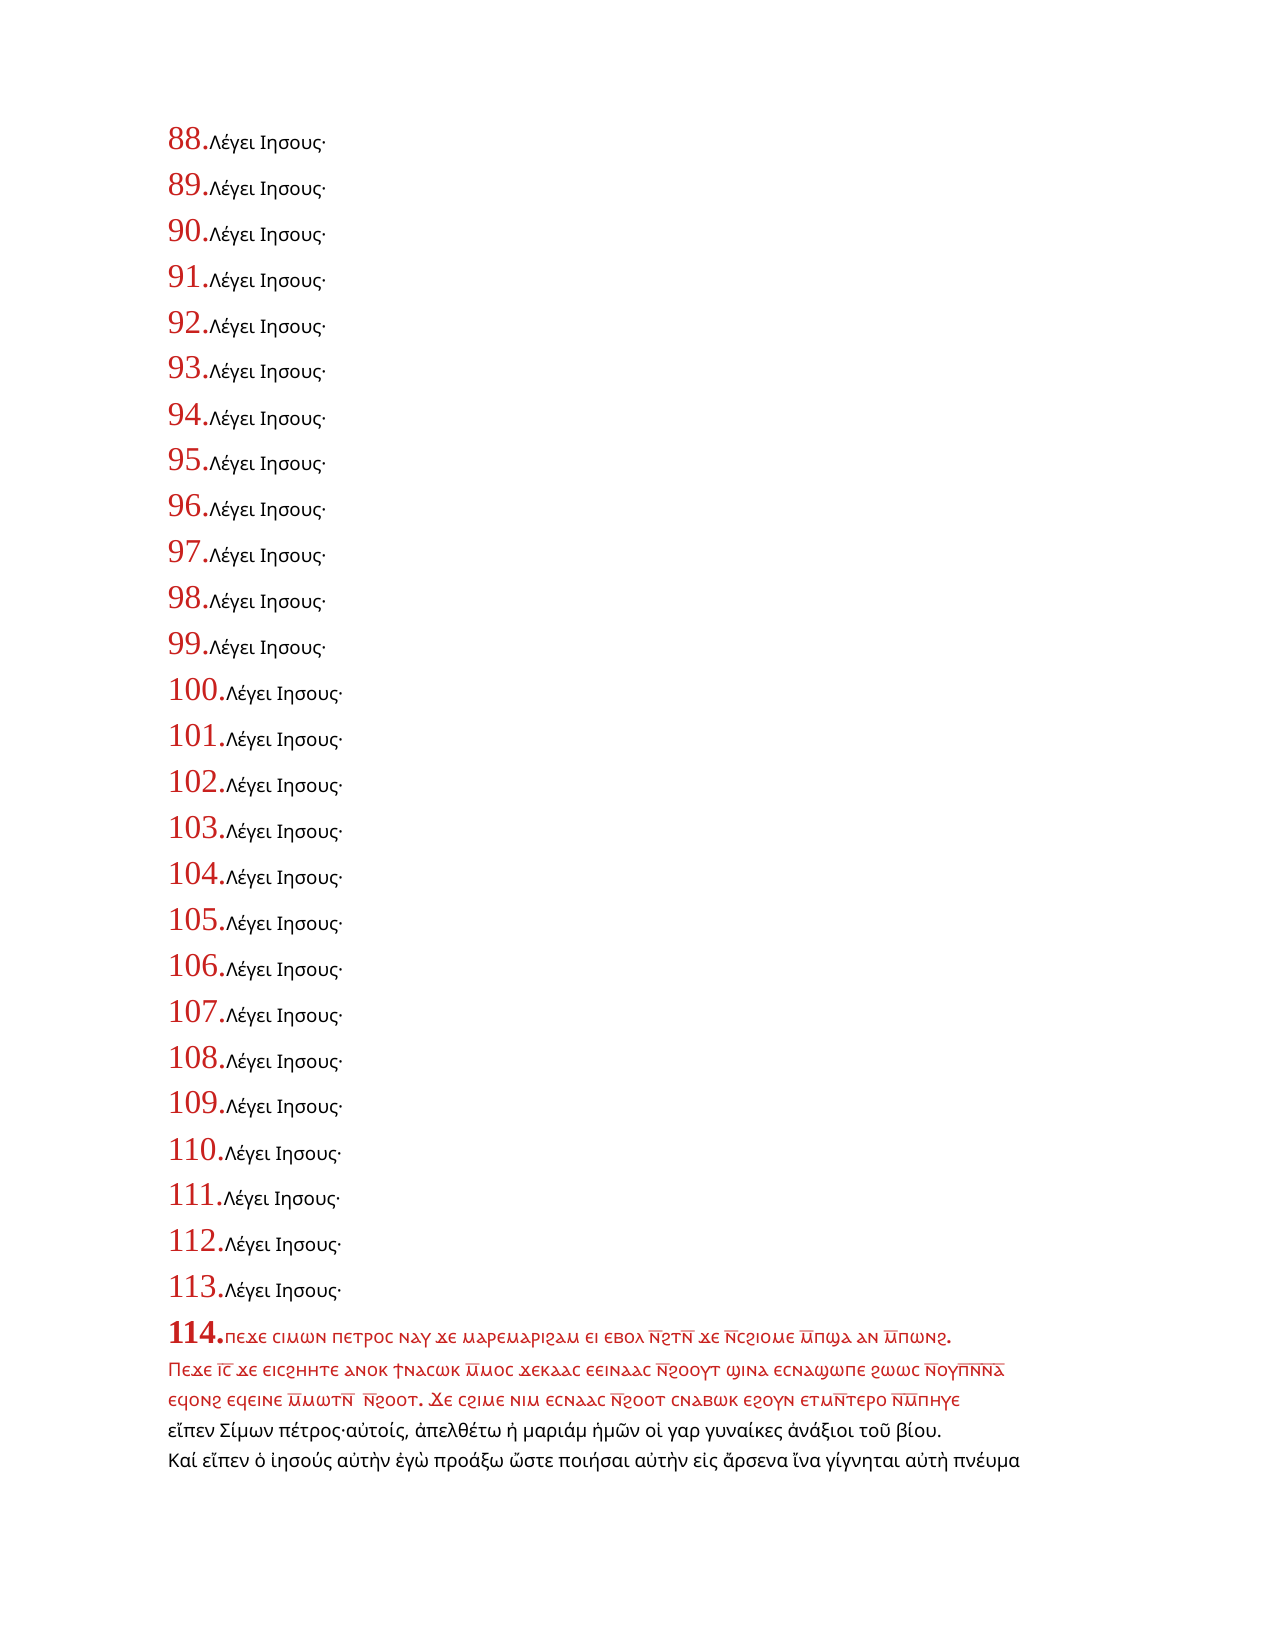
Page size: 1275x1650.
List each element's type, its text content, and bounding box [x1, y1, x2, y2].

list Λέγει Ιησους· [44, 669, 1033, 708]
list Λέγει Ιησους· [44, 761, 1033, 799]
list Λέγει Ιησους· [44, 1221, 1033, 1259]
list Λέγει Ιησους· [44, 210, 1033, 248]
list Λέγει Ιησους· [44, 302, 1033, 340]
list Λέγει Ιησους· [44, 1175, 1033, 1213]
list Λέγει Ιησους· [44, 991, 1033, 1029]
list Λέγει Ιησους· [44, 899, 1033, 937]
list Λέγει Ιησους· [44, 1267, 1033, 1305]
list Λέγει Ιησους· [44, 532, 1033, 570]
list Λέγει Ιησους· [44, 853, 1033, 891]
list Λέγει Ιησους· [44, 945, 1033, 983]
list εἴπεν Σίμων πέτρος·αὐτοίς, ἀπελθέτω ἠ μαριάμ ἡμῶν οἱ γαρ γυναίκες ἀνάξιοι τοῦ βίου. Καί εἴπεν ὁ ἰησούς αὐτὴν ἐγὼ προάξω ὤστε ποιήσαι αὐτὴν εἰς ἄρσενα ἴνα γίγνηται αὐτὴ πνέυμα [44, 1417, 1033, 1473]
list Λέγει Ιησους· [44, 118, 1033, 156]
list Λέγει Ιησους· [44, 348, 1033, 386]
list Λέγει Ιησους· [44, 256, 1033, 294]
list Λέγει Ιησους· [44, 715, 1033, 754]
list Λέγει Ιησους· [44, 164, 1033, 202]
list Λέγει Ιησους· [44, 1037, 1033, 1075]
list Λέγει Ιησους· [44, 807, 1033, 846]
list Λέγει Ιησους· [44, 440, 1033, 478]
list Λέγει Ιησους· [44, 1129, 1033, 1167]
list ⲡⲉϫⲉ ⲥⲓⲙⲱⲛ ⲡⲉⲧⲣⲟⲥ ⲛⲁⲩ ϫⲉ ⲙⲁⲣⲉⲙⲁⲣⲓϩⲁⲙ ⲉⲓ ⲉⲃⲟⲗ ⲛ̅ϩⲧⲛ̅ ϫⲉ ⲛ̅ⲥϩⲓⲟⲙⲉ ⲙ̅ⲡϣⲁ ⲁⲛ ⲙ̅ⲡⲱⲛϩ. Ⲡⲉϫⲉ ⲓ̅ⲥ̅ ϫⲉ ⲉⲓⲥϩⲏⲏⲧⲉ ⲁⲛⲟⲕ ϯⲛⲁⲥⲱⲕ ⲙ̅ⲙⲟⲥ ϫⲉⲕⲁⲁⲥ ⲉⲉⲓⲛⲁⲁⲥ ⲛ̅ϩⲟⲟⲩⲧ ϣⲓⲛⲁ ⲉⲥⲛⲁϣⲱⲡⲉ ϩⲱⲱⲥ ⲛ̅ⲟⲩⲡ̅ⲛ̅ⲛ̅ⲁ̅ ⲉϥⲟⲛϩ ⲉϥⲉⲓⲛⲉ ⲙ̅ⲙⲱⲧⲛ̅ ⲛ̅ϩⲟⲟⲧ. Ϫⲉ ⲥϩⲓⲙⲉ ⲛⲓⲙ ⲉⲥⲛⲁⲁⲥ ⲛ̅ϩⲟⲟⲧ ⲥⲛⲁⲃⲱⲕ ⲉϩⲟⲩⲛ ⲉⲧⲙⲛ̅ⲧⲉⲣⲟ ⲛ̅ⲙ̅ⲡⲏⲩⲉ [44, 1312, 1033, 1412]
list Λέγει Ιησους· [44, 577, 1033, 616]
list Λέγει Ιησους· [44, 623, 1033, 662]
list Λέγει Ιησους· [44, 1083, 1033, 1121]
list Λέγει Ιησους· [44, 486, 1033, 524]
list Λέγει Ιησους· [44, 394, 1033, 432]
